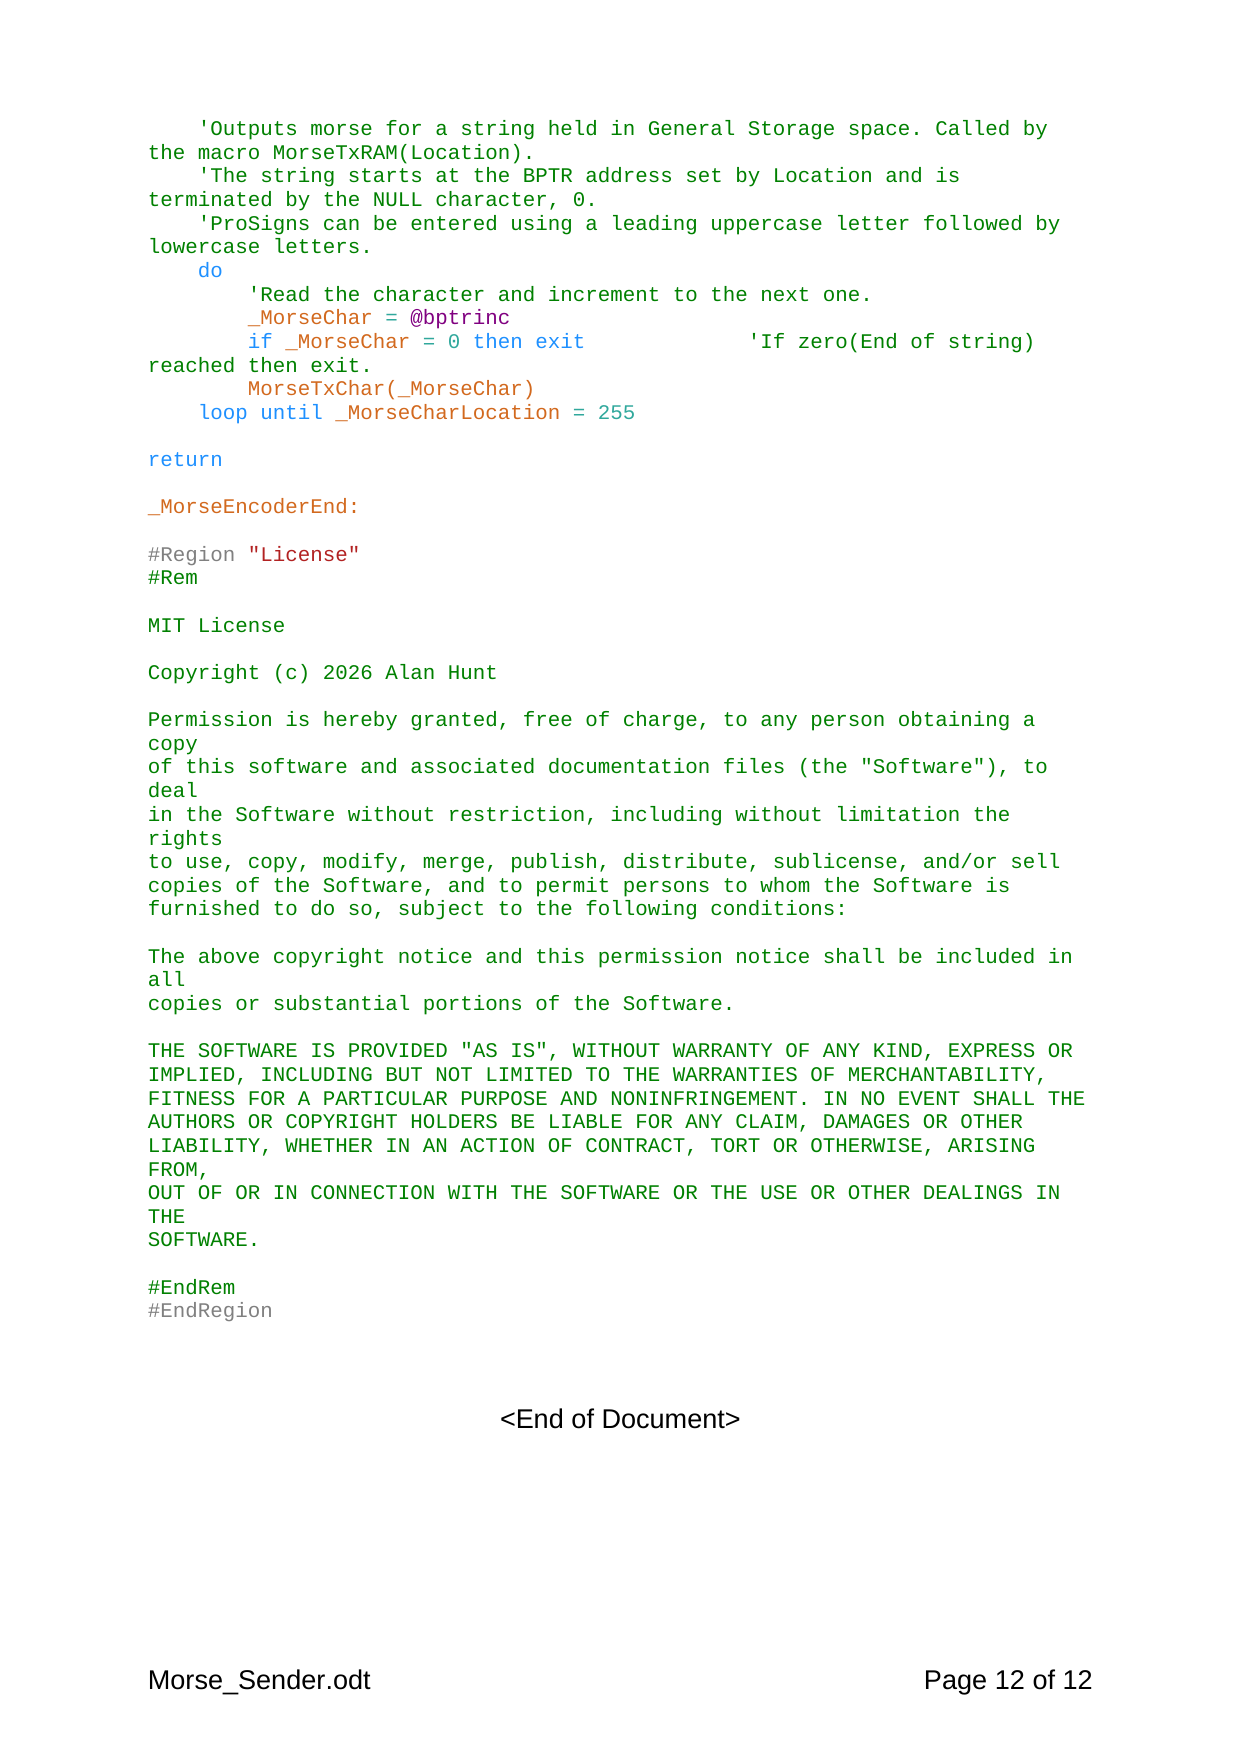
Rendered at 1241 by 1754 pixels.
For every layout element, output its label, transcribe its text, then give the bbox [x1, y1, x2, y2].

text LIABILITY, WHETHER IN AN ACTION OF CONTRACT, TORT OR OTHERWISE, ARISING FROM, [148, 1135, 1093, 1182]
text of this software and associated documentation files (the "Software"), to deal [148, 757, 1093, 804]
text SOFTWARE. [148, 1229, 1093, 1253]
text #EndRem [148, 1277, 1093, 1300]
text OUT OF OR IN CONNECTION WITH THE SOFTWARE OR THE USE OR OTHER DEALINGS IN THE [148, 1182, 1093, 1229]
text #Rem [148, 567, 1093, 591]
text do [148, 260, 1093, 284]
text <End of Document> [148, 1403, 1093, 1434]
text 'Outputs morse for a string held in General Storage space. Called by the macro MorseTxRAM(Location). [148, 118, 1093, 165]
text Copyright (c) 2026 Alan Hunt [148, 662, 1093, 686]
text to use, copy, modify, merge, publish, distribute, sublicense, and/or sell [148, 851, 1093, 875]
text copies of the Software, and to permit persons to whom the Software is [148, 875, 1093, 898]
text 'Read the character and increment to the next one. [148, 284, 1093, 307]
text if _MorseChar = 0 then exit 'If zero(End of string) reached then exit. [148, 331, 1093, 378]
text #EndRegion [148, 1300, 1093, 1324]
text The above copyright notice and this permission notice shall be included in all [148, 946, 1093, 993]
text IMPLIED, INCLUDING BUT NOT LIMITED TO THE WARRANTIES OF MERCHANTABILITY, [148, 1064, 1093, 1088]
text 'The string starts at the BPTR address set by Location and is terminated by the NULL character, 0. [148, 165, 1093, 213]
text THE SOFTWARE IS PROVIDED "AS IS", WITHOUT WARRANTY OF ANY KIND, EXPRESS OR [148, 1040, 1093, 1064]
text _MorseChar = @bptrinc [148, 307, 1093, 331]
text MIT License [148, 615, 1093, 638]
text MorseTxChar(_MorseChar) [148, 378, 1093, 402]
text return [148, 449, 1093, 473]
text Permission is hereby granted, free of charge, to any person obtaining a copy [148, 709, 1093, 757]
text _MorseEncoderEnd: [148, 496, 1093, 520]
text in the Software without restriction, including without limitation the rights [148, 804, 1093, 851]
text furnished to do so, subject to the following conditions: [148, 898, 1093, 922]
text copies or substantial portions of the Software. [148, 993, 1093, 1017]
text loop until _MorseCharLocation = 255 [148, 402, 1093, 426]
text 'ProSigns can be entered using a leading uppercase letter followed by lowercase letters. [148, 213, 1093, 260]
text FITNESS FOR A PARTICULAR PURPOSE AND NONINFRINGEMENT. IN NO EVENT SHALL THE [148, 1088, 1093, 1111]
text AUTHORS OR COPYRIGHT HOLDERS BE LIABLE FOR ANY CLAIM, DAMAGES OR OTHER [148, 1111, 1093, 1135]
text #Region "License" [148, 544, 1093, 567]
